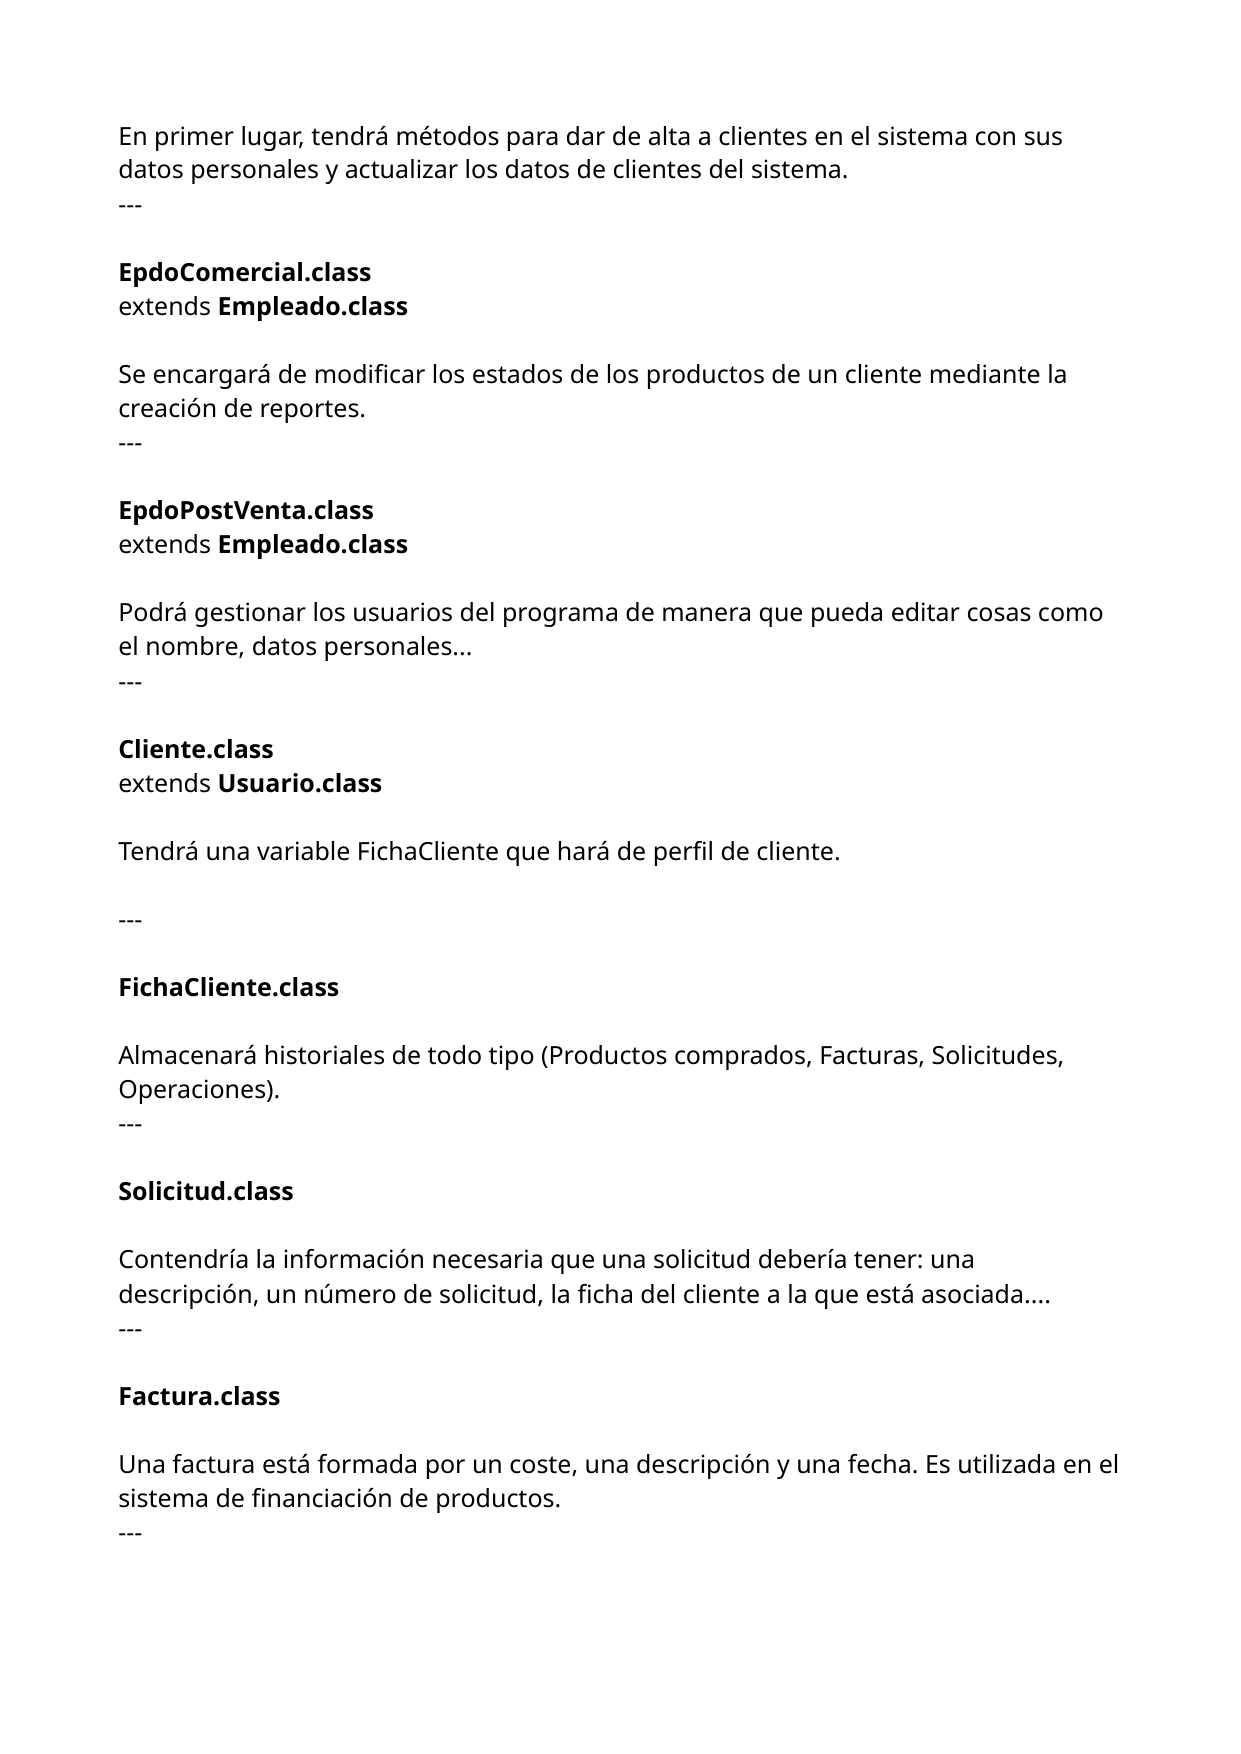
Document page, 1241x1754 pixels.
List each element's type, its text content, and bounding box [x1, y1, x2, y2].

text --- [118, 1310, 1122, 1344]
text Cliente.class [118, 731, 1122, 765]
text Contendría la información necesaria que una solicitud debería tener: una descripción, un número de solicitud, la ficha del cliente a la que está asociada.... [118, 1242, 1122, 1310]
text --- [118, 425, 1122, 459]
text Solicitud.class [118, 1174, 1122, 1208]
text extends Empleado.class [118, 527, 1122, 561]
text Podrá gestionar los usuarios del programa de manera que pueda editar cosas como el nombre, datos personales... [118, 595, 1122, 663]
text --- [118, 1106, 1122, 1140]
text Tendrá una variable FichaCliente que hará de perfil de cliente. [118, 833, 1122, 867]
text EpdoComercial.class [118, 254, 1122, 288]
text Una factura está formada por un coste, una descripción y una fecha. Es utilizada en el sistema de financiación de productos. [118, 1447, 1122, 1515]
text --- [118, 186, 1122, 220]
text Se encargará de modificar los estados de los productos de un cliente mediante la creación de reportes. [118, 357, 1122, 425]
text EpdoPostVenta.class [118, 493, 1122, 527]
text --- [118, 1515, 1122, 1549]
text extends Usuario.class [118, 765, 1122, 799]
text Factura.class [118, 1378, 1122, 1412]
text FichaCliente.class [118, 970, 1122, 1004]
text --- [118, 663, 1122, 697]
text Almacenará historiales de todo tipo (Productos comprados, Facturas, Solicitudes, Operaciones). [118, 1038, 1122, 1106]
text --- [118, 902, 1122, 936]
text En primer lugar, tendrá métodos para dar de alta a clientes en el sistema con sus datos personales y actualizar los datos de clientes del sistema. [118, 118, 1122, 186]
text extends Empleado.class [118, 288, 1122, 322]
